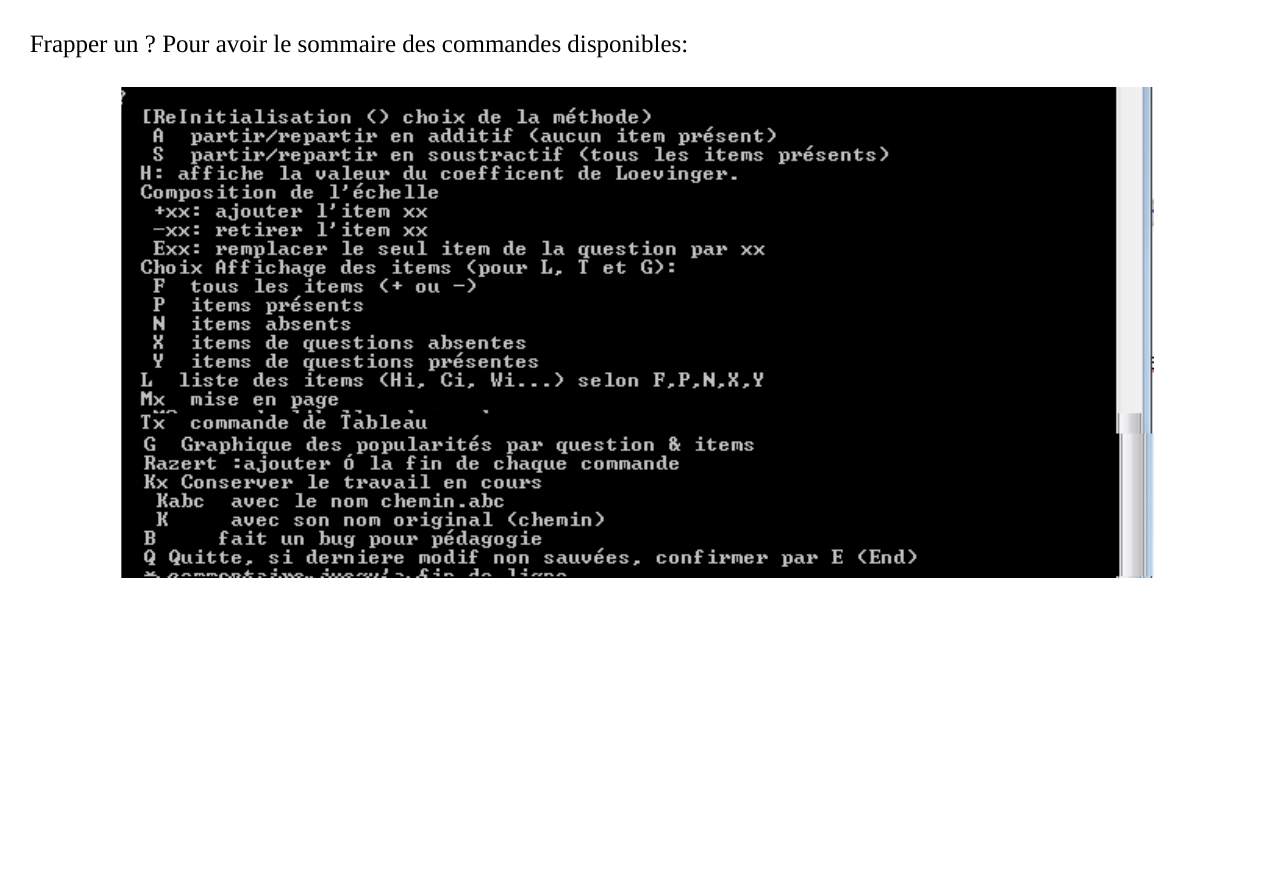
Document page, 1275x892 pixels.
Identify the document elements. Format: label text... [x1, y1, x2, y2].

text Frapper un ? Pour avoir le sommaire des commandes disponibles: [29, 29, 1246, 58]
picture [121, 87, 1154, 578]
